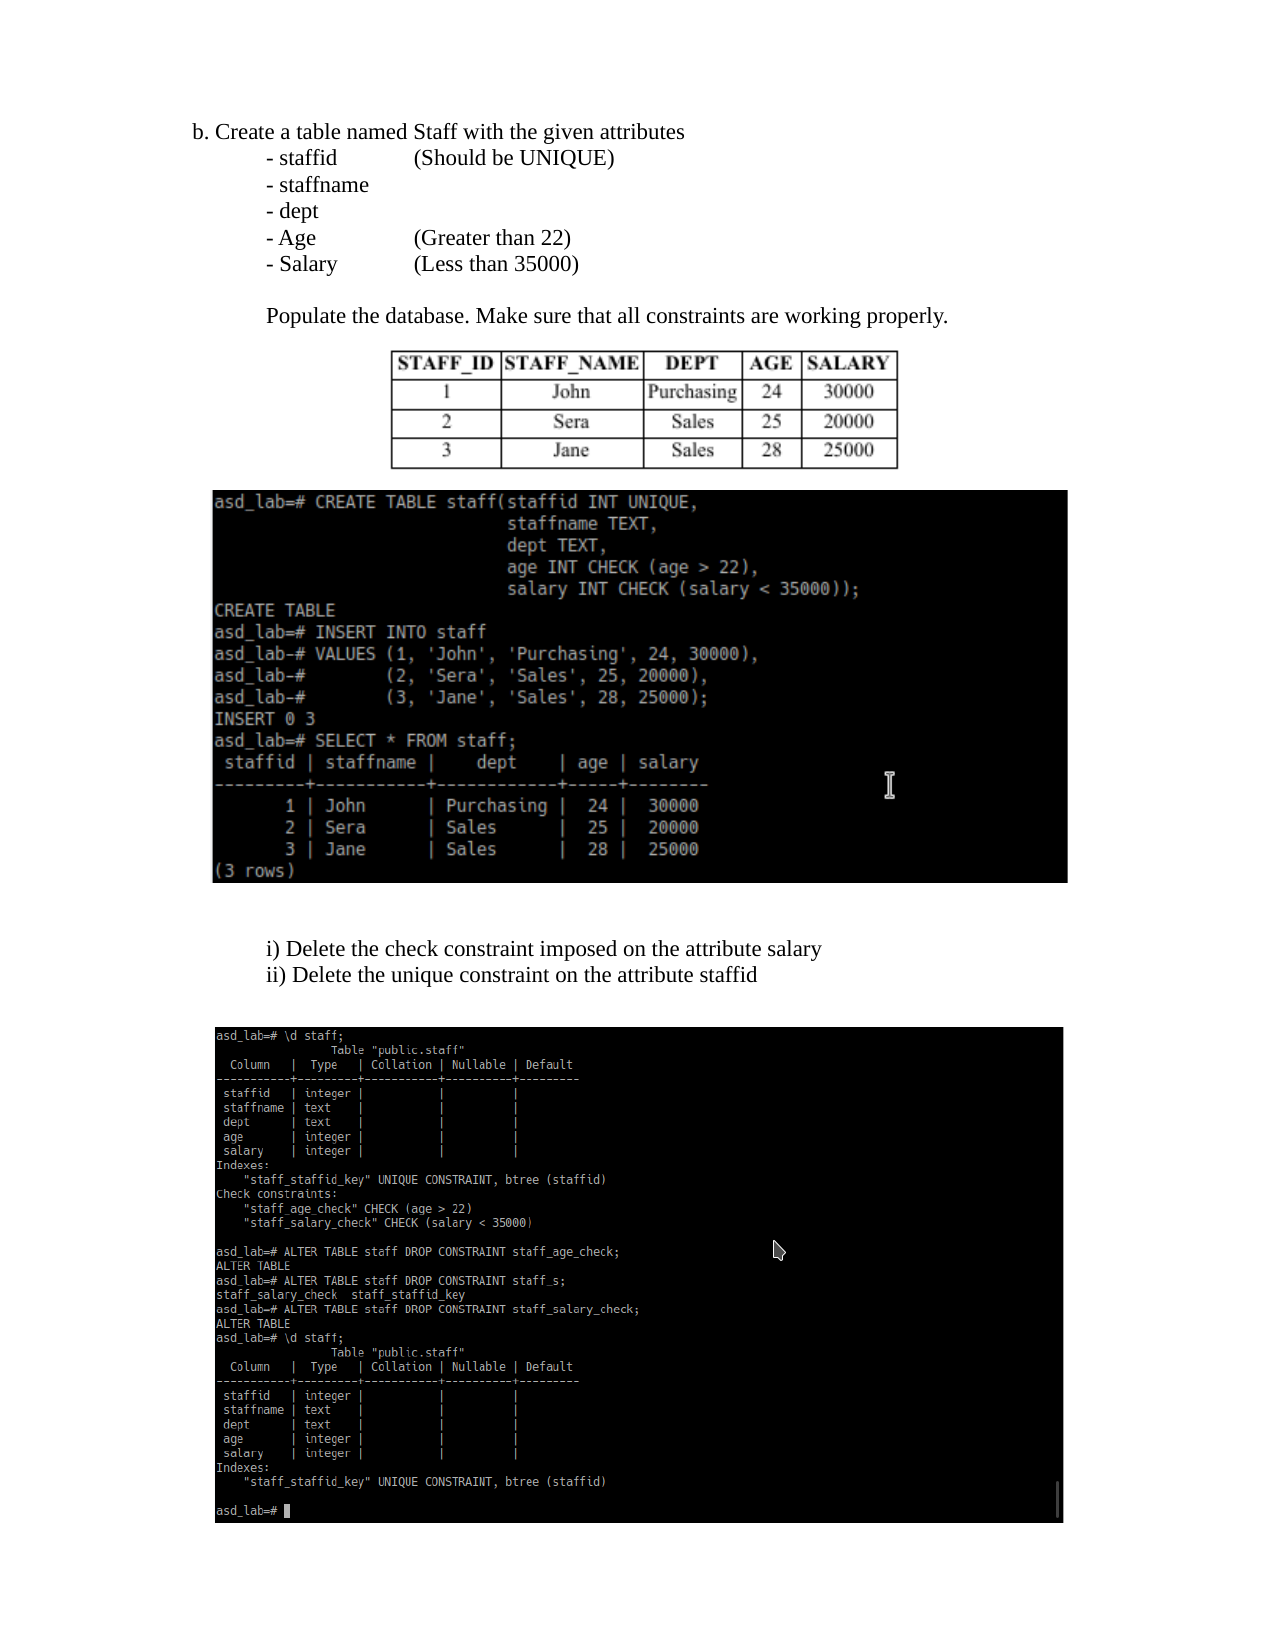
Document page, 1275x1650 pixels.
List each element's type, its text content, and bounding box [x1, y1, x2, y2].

text - dept [118, 197, 1157, 223]
text ii) Delete the unique constraint on the attribute staffid [118, 961, 1157, 988]
text i) Delete the check constraint imposed on the attribute salary [118, 935, 1157, 961]
text Populate the database. Make sure that all constraints are working properly. [118, 303, 1157, 329]
picture [385, 343, 903, 474]
text - staffid (Should be UNIQUE) [118, 144, 1157, 171]
picture [210, 490, 1068, 883]
text - staffname [118, 171, 1157, 197]
text - Age (Greater than 22) [118, 223, 1157, 250]
text b. Create a table named Staff with the given attributes [118, 118, 1157, 144]
picture [214, 1027, 1064, 1523]
text - Salary (Less than 35000) [118, 250, 1157, 276]
